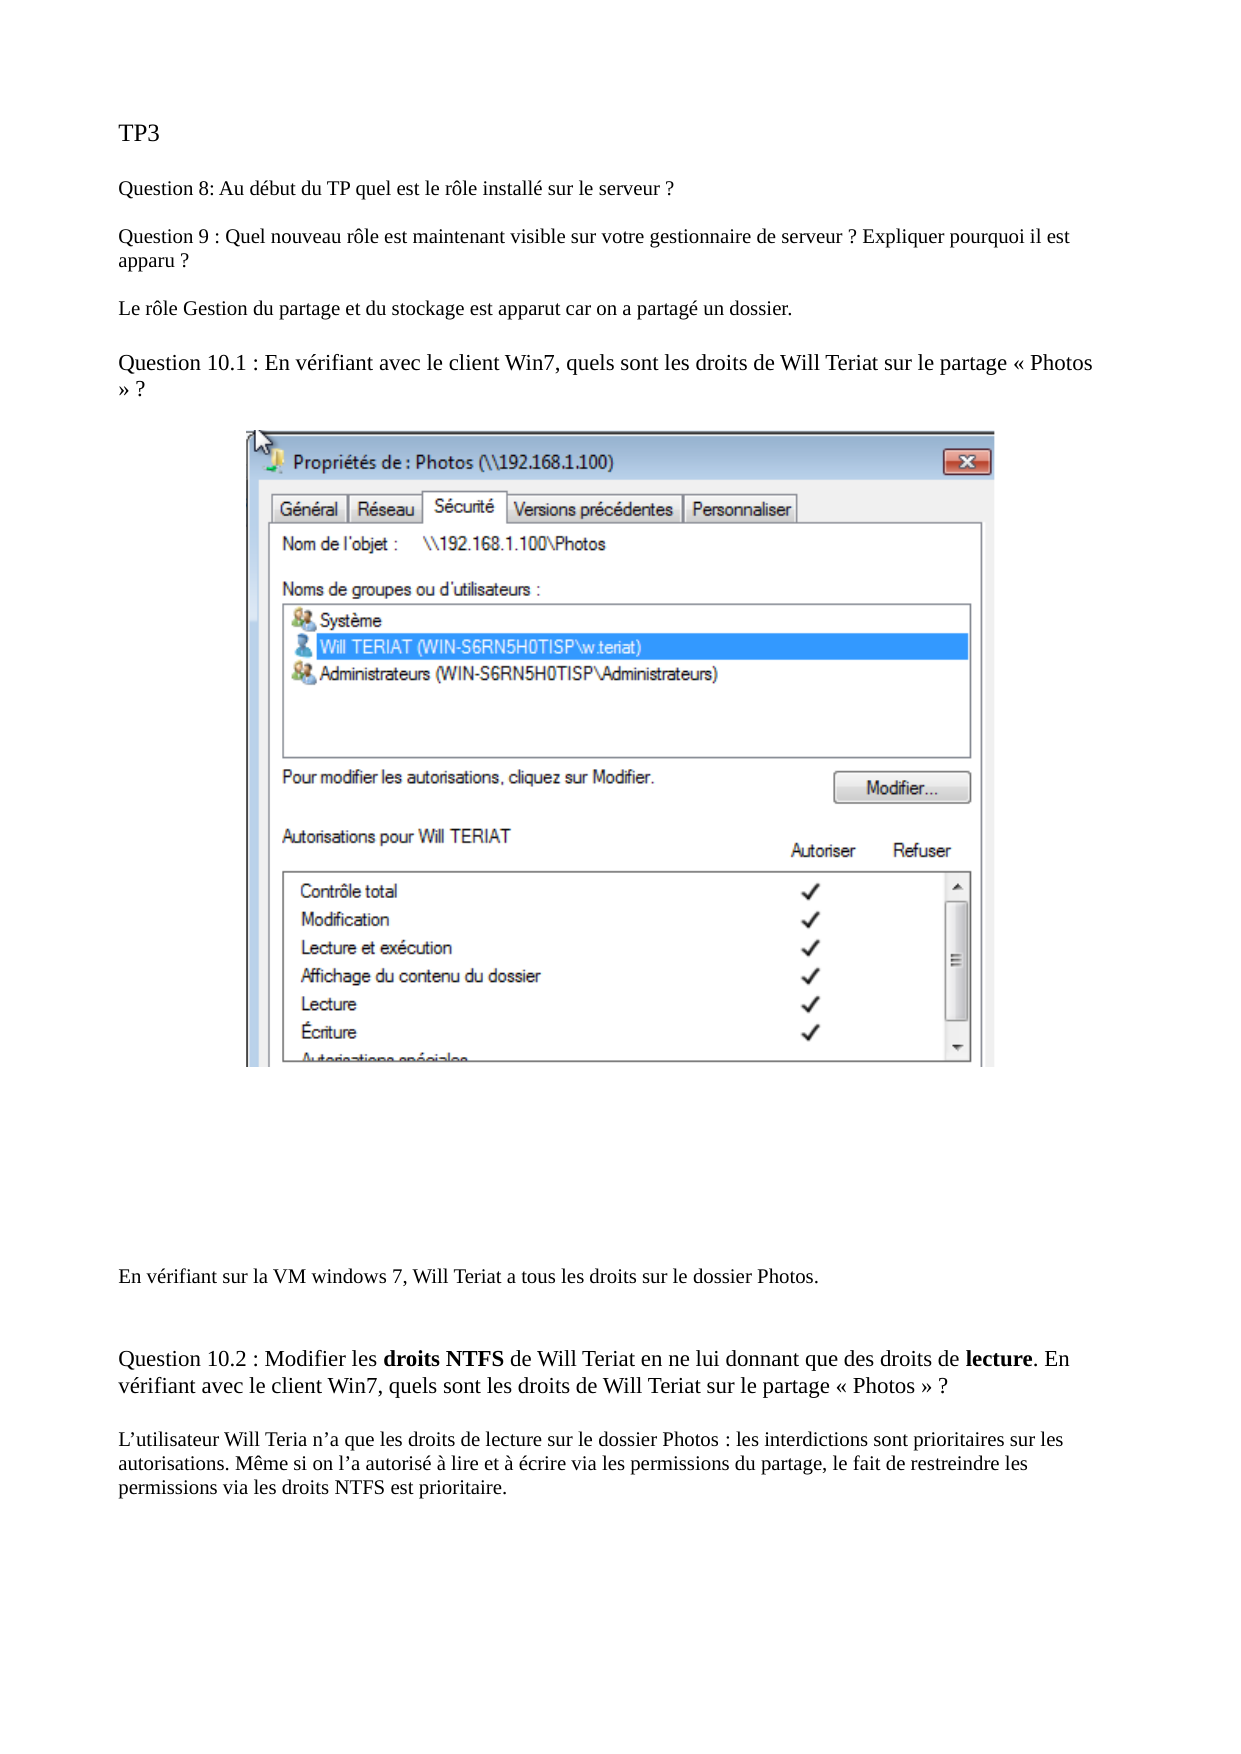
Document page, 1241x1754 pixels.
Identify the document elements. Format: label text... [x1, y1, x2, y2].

text Le rôle Gestion du partage et du stockage est apparut car on a partagé un dossier. [118, 296, 1122, 320]
text TP3 [118, 118, 1122, 147]
picture [246, 430, 995, 1067]
text Question 10.2 : Modifier les droits NTFS de Will Teriat en ne lui donnant que des droits de lecture. En vérifiant avec le client Win7, quels sont les droits de Will Teriat sur le partage « Photos » ? [118, 1346, 1122, 1398]
text L’utilisateur Will Teria n’a que les droits de lecture sur le dossier Photos : les interdictions sont prioritaires sur les autorisations. Même si on l’a autorisé à lire et à écrire via les permissions du partage, le fait de restreindre les permissions via les droits NTFS est prioritaire. [118, 1427, 1122, 1499]
text Question 9 : Quel nouveau rôle est maintenant visible sur votre gestionnaire de serveur ? Expliquer pourquoi il est apparu ? [118, 224, 1122, 272]
text En vérifiant sur la VM windows 7, Will Teriat a tous les droits sur le dossier Photos. [118, 1264, 1122, 1288]
text Question 8: Au début du TP quel est le rôle installé sur le serveur ? [118, 176, 1122, 200]
text Question 10.1 : En vérifiant avec le client Win7, quels sont les droits de Will Teriat sur le partage « Photos » ? [118, 349, 1122, 401]
